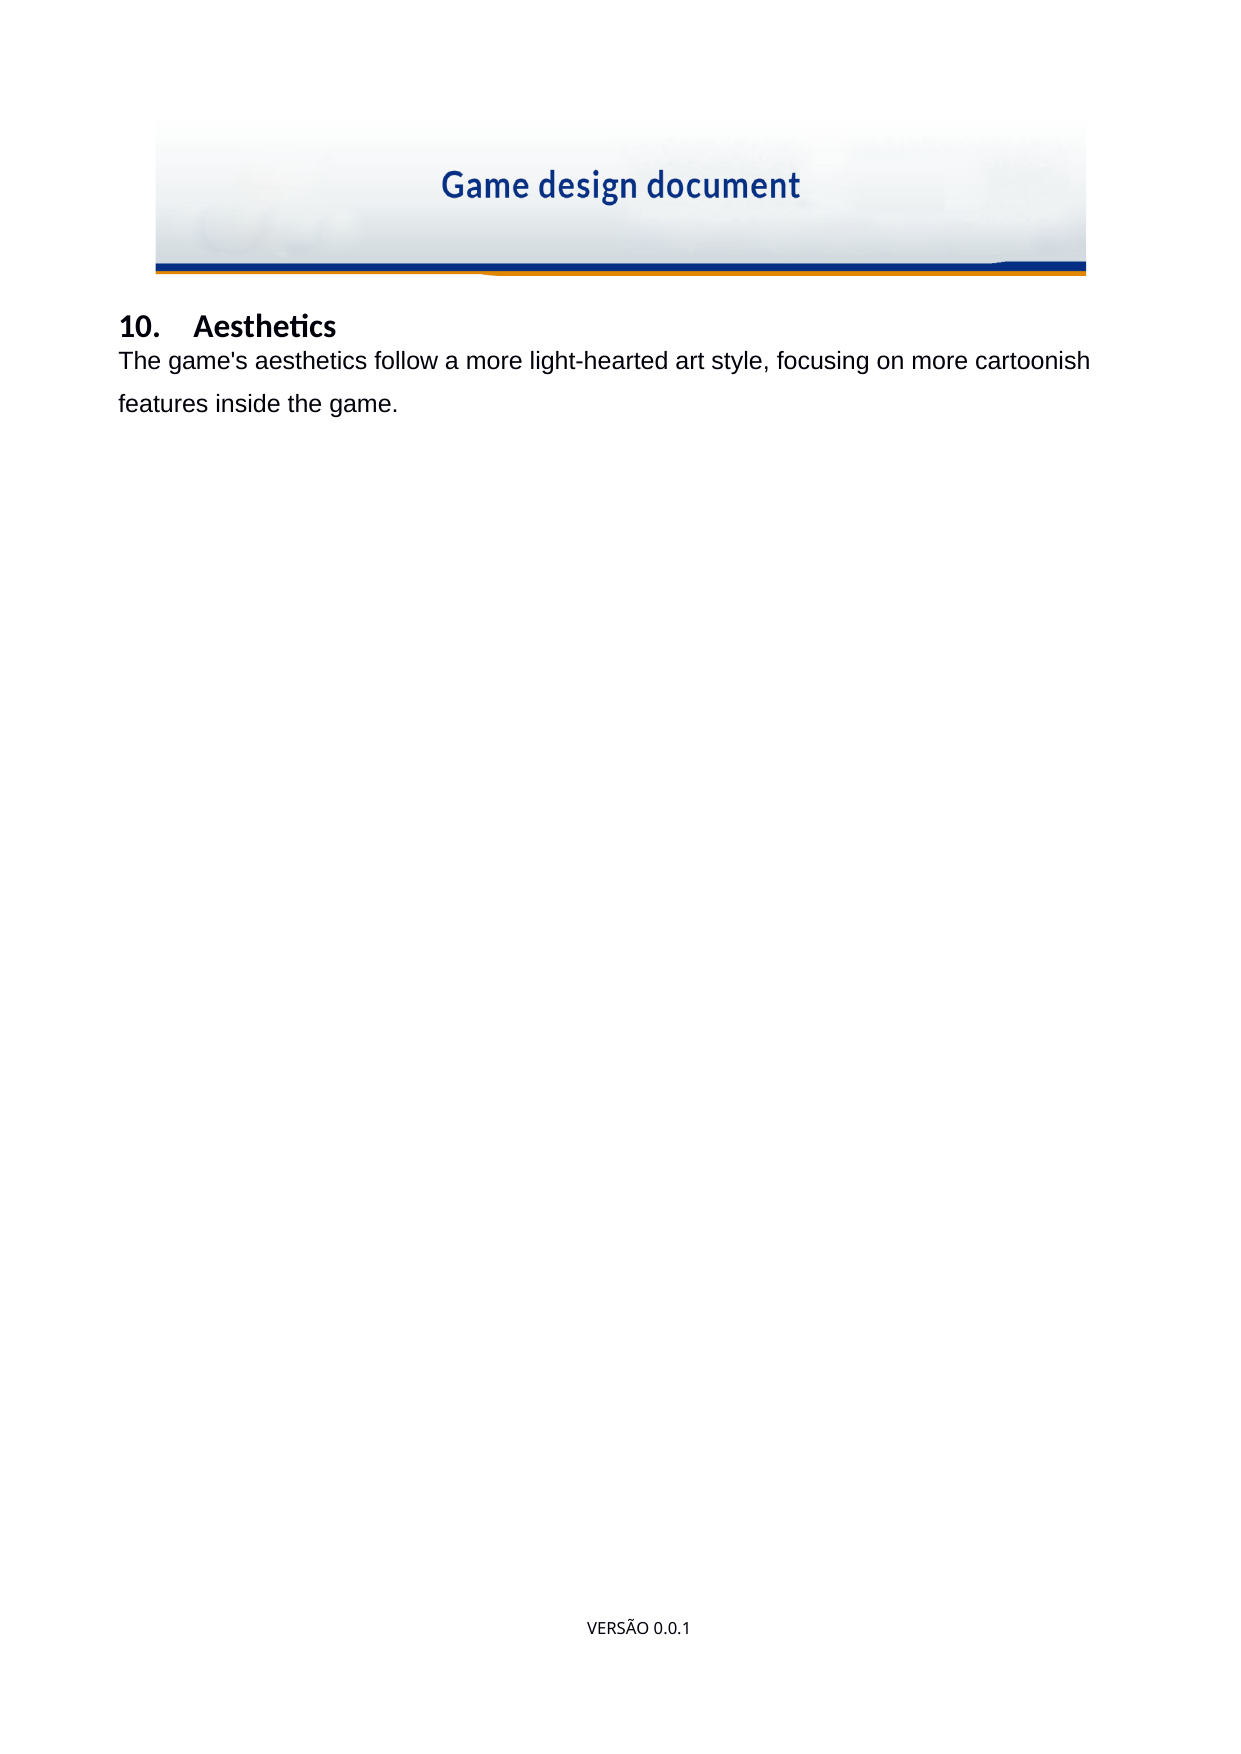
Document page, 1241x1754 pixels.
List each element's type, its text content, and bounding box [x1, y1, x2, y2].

list Aesthetics [118, 305, 1122, 346]
text The game's aesthetics follow a more light-hearted art style, focusing on more cartoonish features inside the game. [118, 346, 1122, 461]
